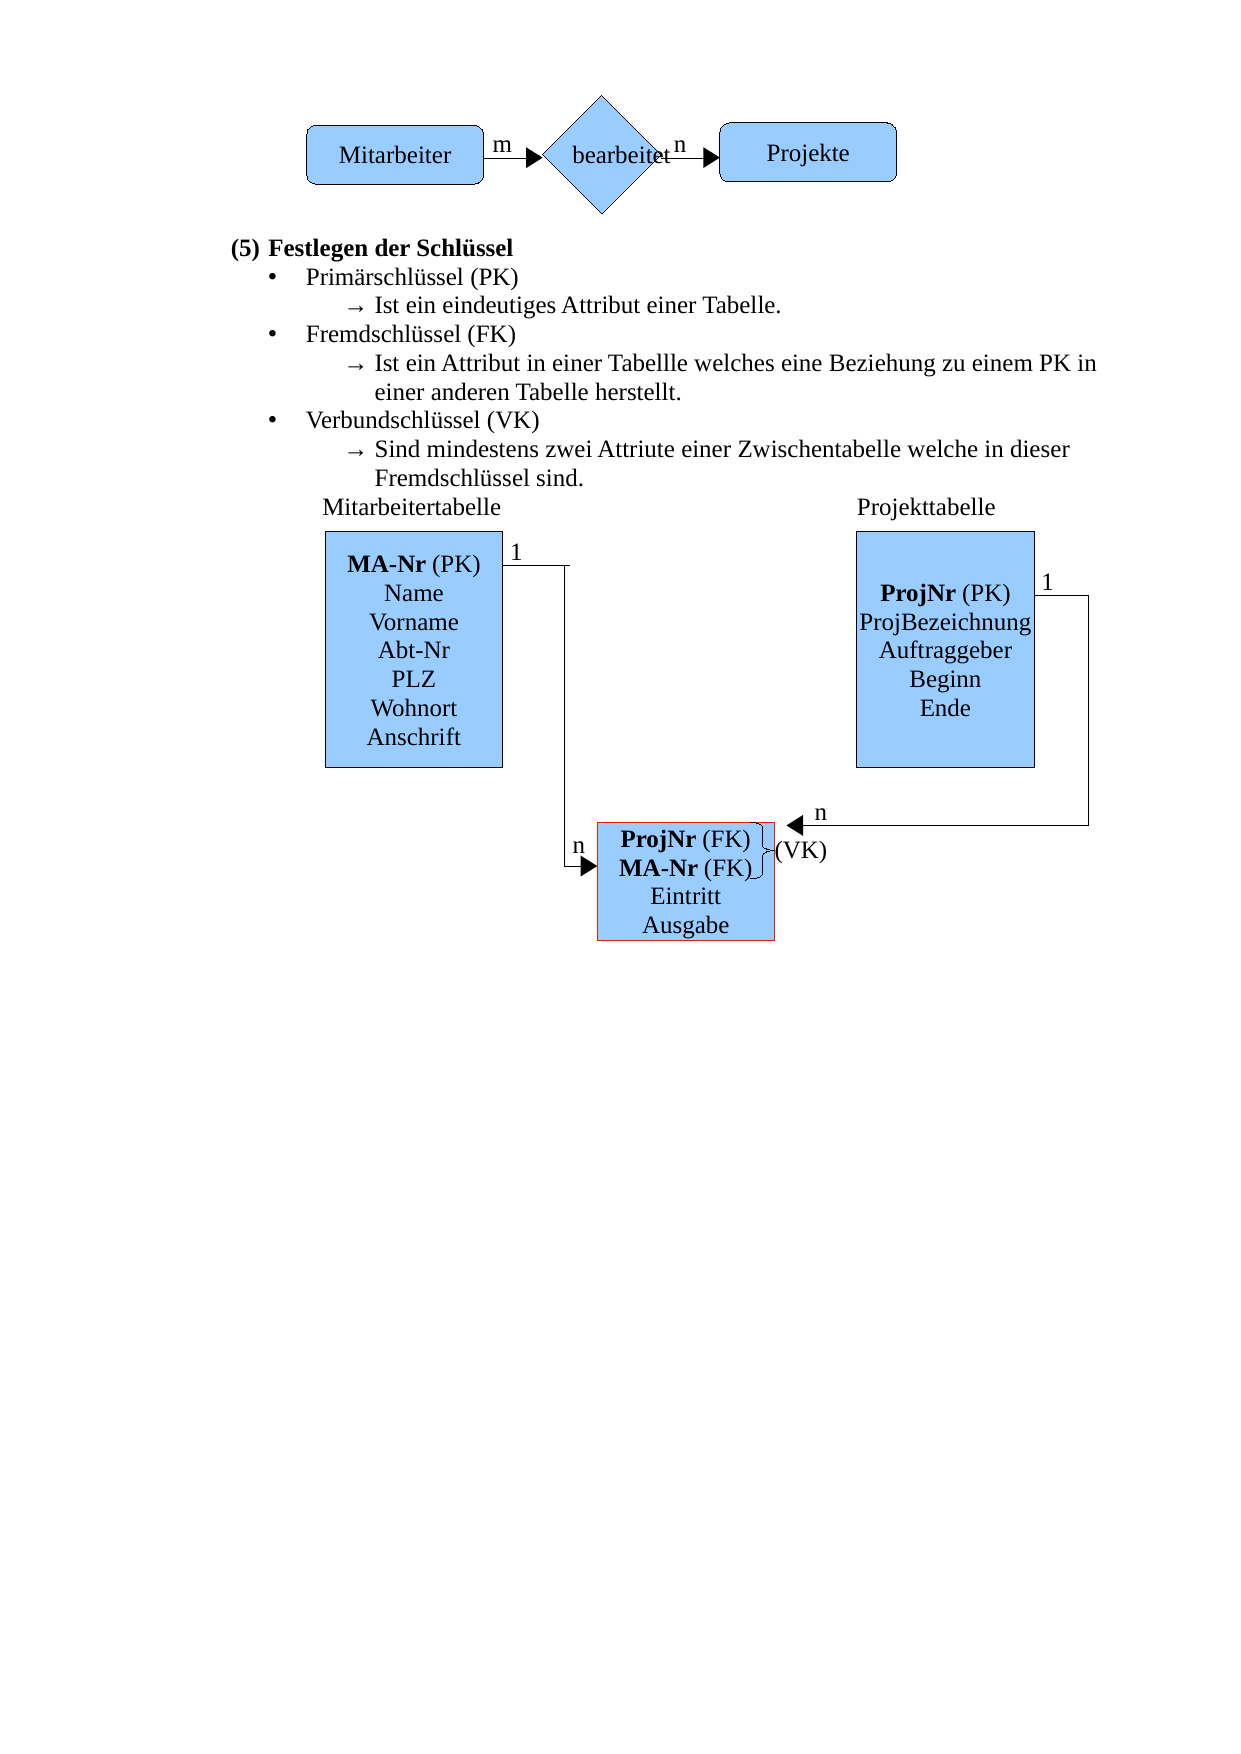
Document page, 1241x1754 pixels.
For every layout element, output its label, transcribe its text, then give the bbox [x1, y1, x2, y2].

list → Ist ein eindeutiges Attribut einer Tabelle. [306, 291, 1122, 319]
list einer anderen Tabelle herstellt. [306, 377, 1122, 406]
list → Sind mindestens zwei Attriute einer Zwischentabelle welche in dieser [306, 434, 1122, 463]
list Primärschlüssel (PK) [268, 262, 1122, 291]
list Fremdschlüssel sind. [306, 463, 1122, 492]
list → Ist ein Attribut in einer Tabellle welches eine Beziehung zu einem PK in [306, 348, 1122, 377]
text Mitarbeitertabelle Projekttabelle [118, 492, 1122, 521]
list Fremdschlüssel (FK) [268, 319, 1122, 348]
list Verbundschlüssel (VK) [268, 406, 1122, 434]
list Festlegen der Schlüssel [231, 233, 1122, 262]
